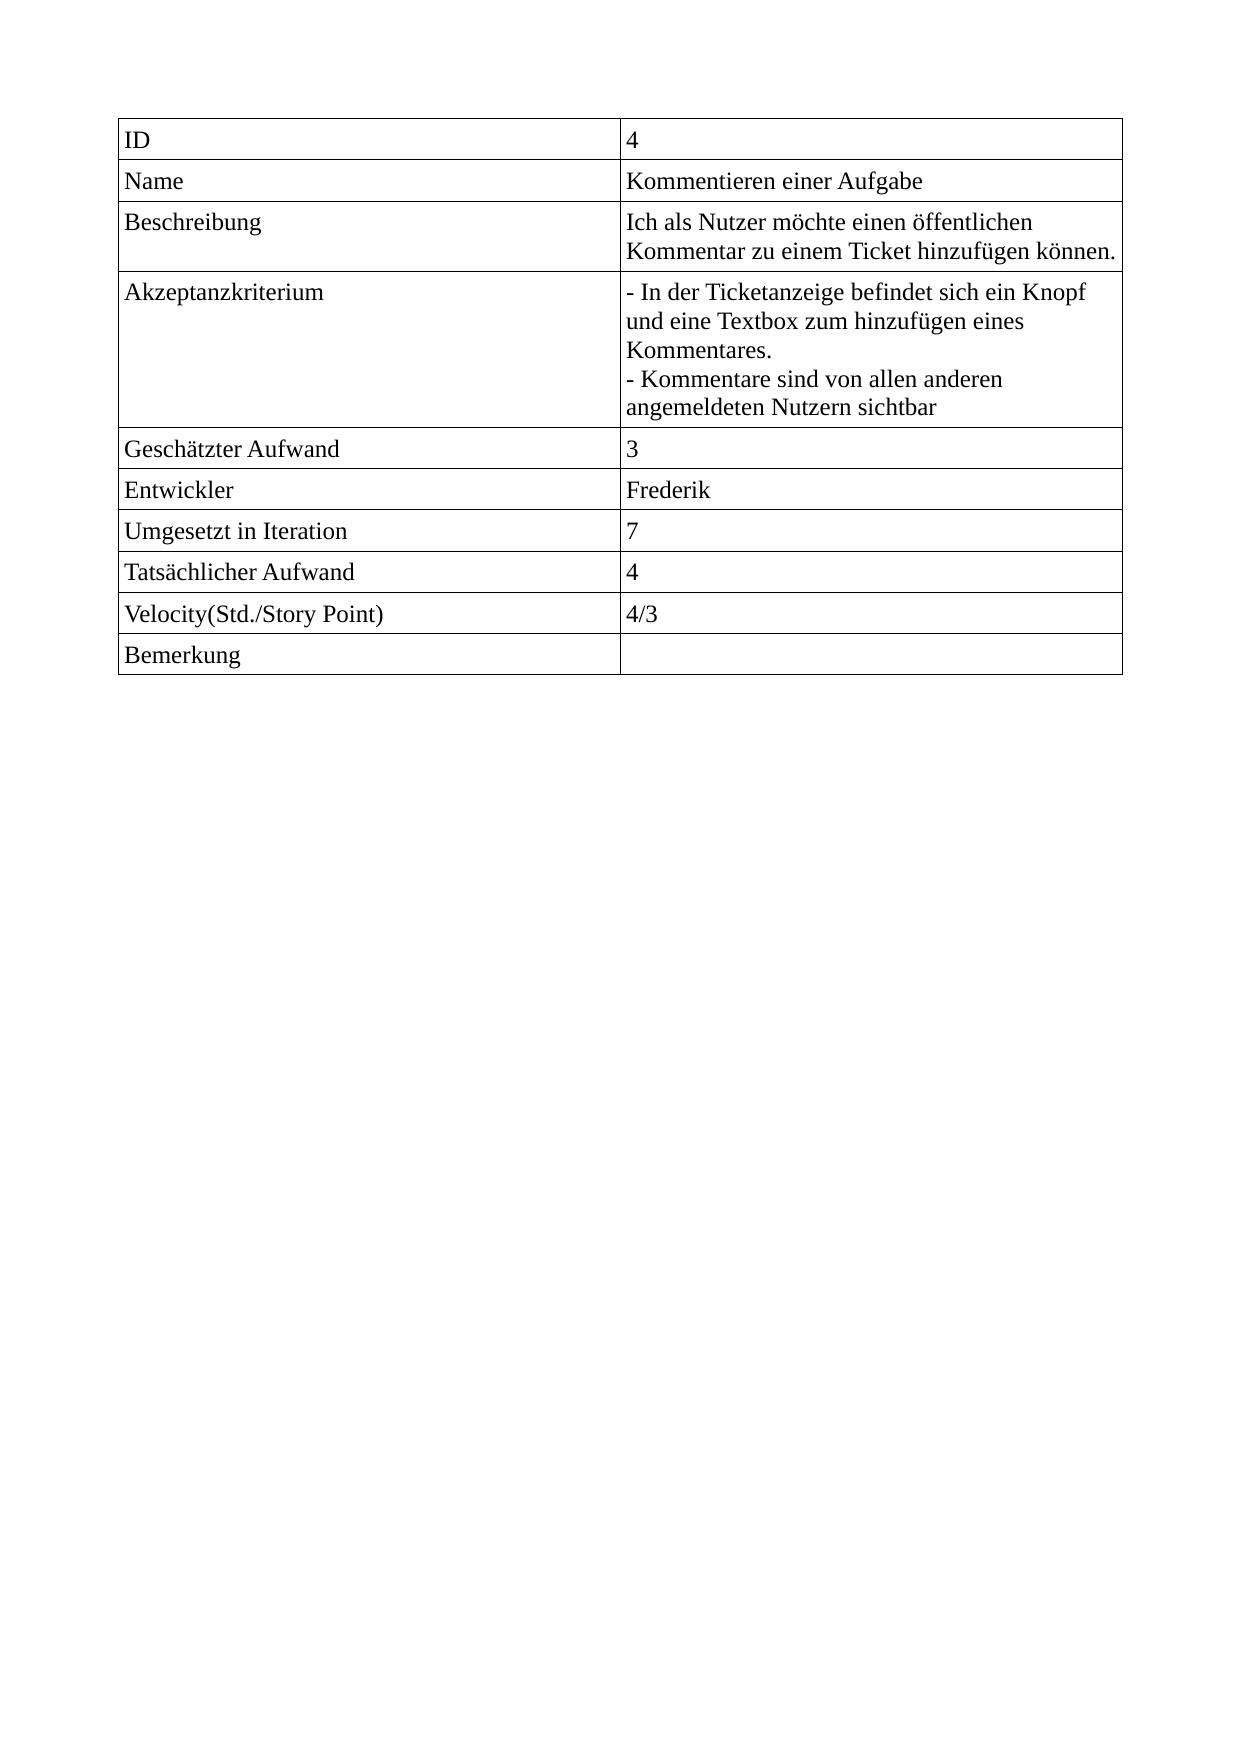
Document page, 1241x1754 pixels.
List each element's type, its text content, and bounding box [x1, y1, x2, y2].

table_header 4 [621, 119, 1122, 159]
table_cell Beschreibung [119, 202, 620, 271]
table_cell Name [119, 160, 620, 201]
table_cell 7 [621, 510, 1122, 551]
table_cell Geschätzter Aufwand [119, 428, 620, 468]
table_cell Tatsächlicher Aufwand [119, 552, 620, 592]
table_cell 4/3 [621, 593, 1122, 633]
table_cell - In der Ticketanzeige befindet sich ein Knopf und eine Textbox zum hinzufügen eines Kommentares. - Kommentare sind von allen anderen angemeldeten Nutzern sichtbar [621, 272, 1122, 427]
table_cell Velocity(Std./Story Point) [119, 593, 620, 633]
table_cell 4 [621, 552, 1122, 592]
table_cell Akzeptanzkriterium [119, 272, 620, 427]
table_cell Frederik [621, 469, 1122, 509]
table_cell Bemerkung [119, 634, 620, 674]
table_cell Umgesetzt in Iteration [119, 510, 620, 551]
table_cell 3 [621, 428, 1122, 468]
table_cell Ich als Nutzer möchte einen öffentlichen Kommentar zu einem Ticket hinzufügen können. [621, 202, 1122, 271]
table_cell [621, 634, 1122, 674]
table_cell Kommentieren einer Aufgabe [621, 160, 1122, 201]
table_cell Entwickler [119, 469, 620, 509]
table_header ID [119, 119, 620, 159]
